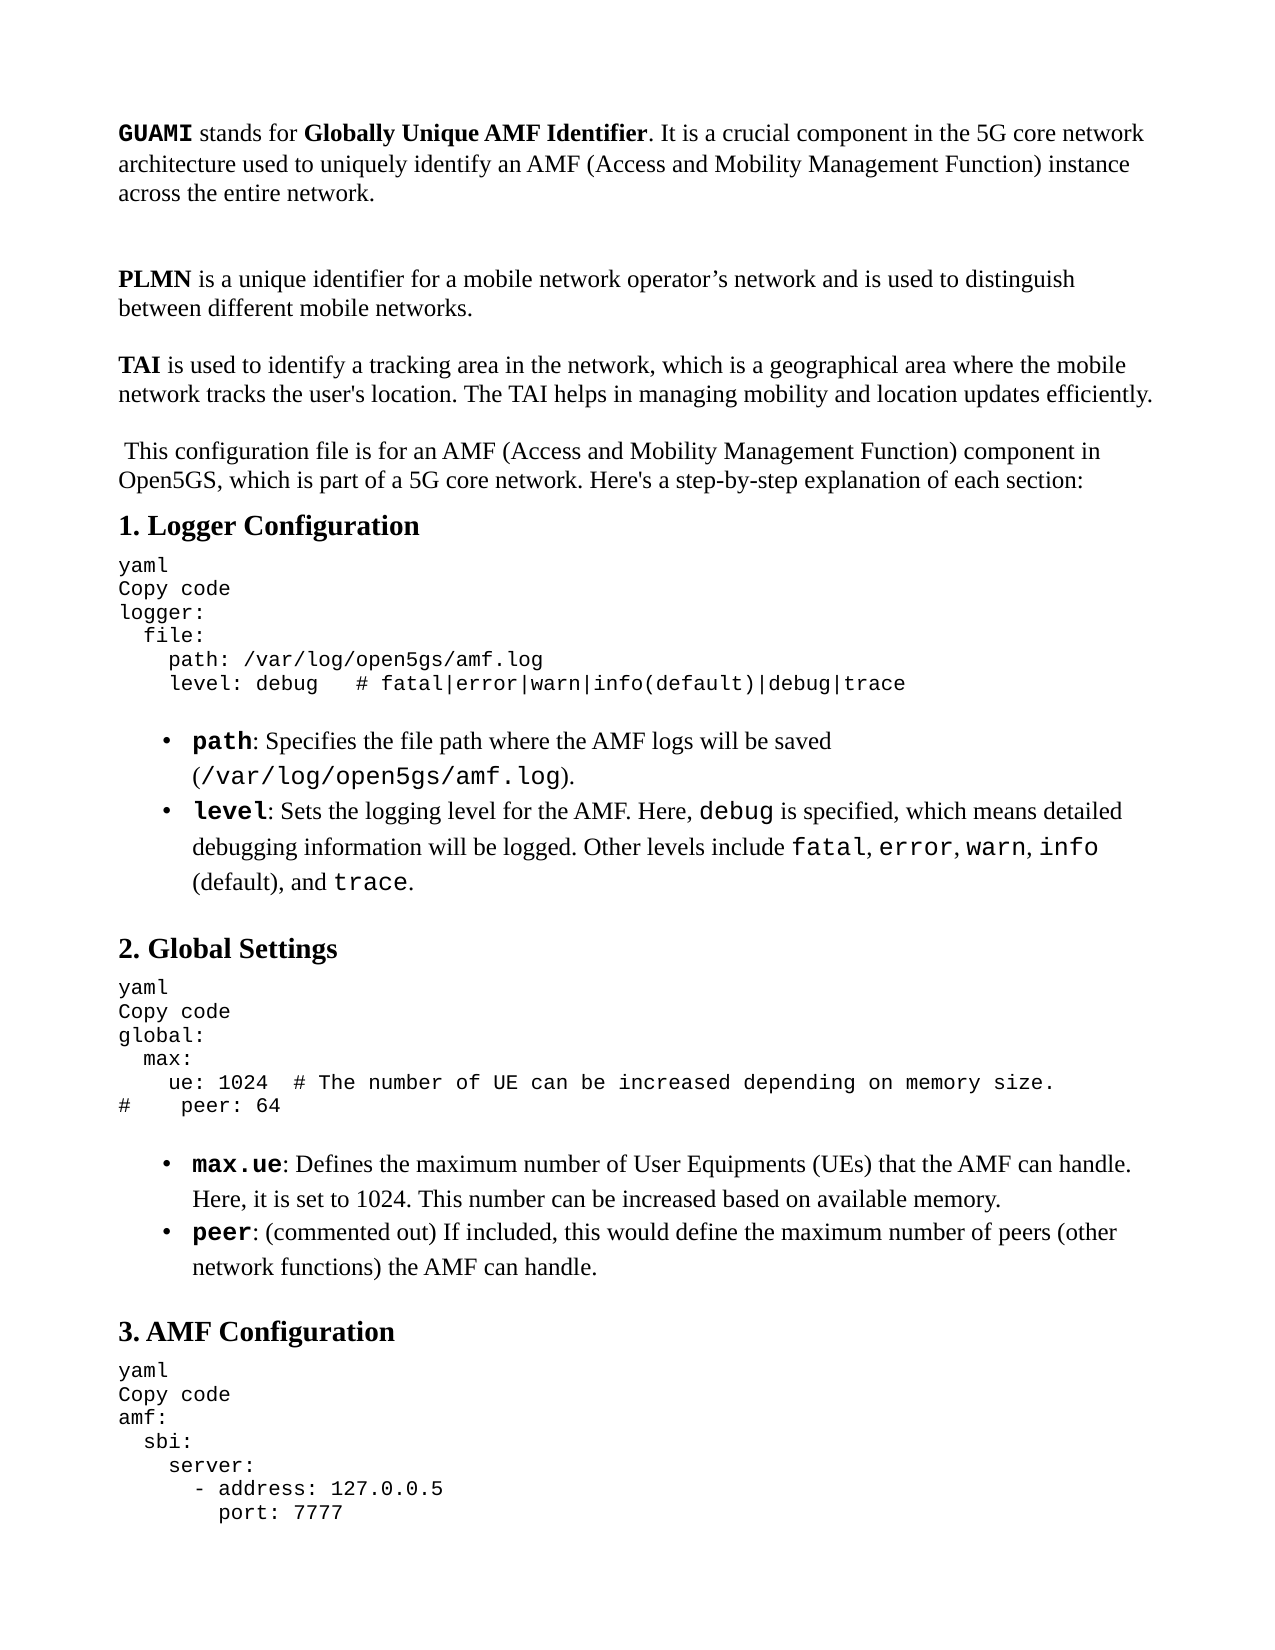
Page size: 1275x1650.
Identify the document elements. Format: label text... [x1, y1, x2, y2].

text # peer: 64 [118, 1096, 1157, 1119]
text ue: 1024 # The number of UE can be increased depending on memory size. [118, 1072, 1157, 1096]
text - address: 127.0.0.5 [118, 1478, 1157, 1502]
text level: debug # fatal|error|warn|info(default)|debug|trace [118, 673, 1157, 696]
text Copy code [118, 1001, 1157, 1024]
text Copy code [118, 578, 1157, 602]
text PLMN is a unique identifier for a mobile network operator’s network and is used to distinguish between different mobile networks. [118, 264, 1157, 321]
subtitle 1. Logger Configuration [118, 508, 1157, 542]
text This configuration file is for an AMF (Access and Mobility Management Function) component in Open5GS, which is part of a 5G core network. Here's a step-by-step explanation of each section: [118, 436, 1157, 494]
text yaml [118, 977, 1157, 1001]
list level: Sets the logging level for the AMF. Here, debug is specified, which means detailed debugging information will be logged. Other levels include fatal, error, warn, info (default), and trace. [162, 796, 1157, 897]
text server: [118, 1455, 1157, 1478]
text GUAMI stands for Globally Unique AMF Identifier. It is a crucial component in the 5G core network architecture used to uniquely identify an AMF (Access and Mobility Management Function) instance across the entire network. [118, 118, 1157, 206]
text sbi: [118, 1431, 1157, 1455]
text max: [118, 1048, 1157, 1072]
text path: /var/log/open5gs/amf.log [118, 649, 1157, 673]
list max.ue: Defines the maximum number of User Equipments (UEs) that the AMF can handle. Here, it is set to 1024. This number can be increased based on available memory. [162, 1149, 1157, 1212]
subtitle 2. Global Settings [118, 931, 1157, 965]
text port: 7777 [118, 1502, 1157, 1526]
text Copy code [118, 1384, 1157, 1407]
text logger: [118, 602, 1157, 626]
text TAI is used to identify a tracking area in the network, which is a geographical area where the mobile network tracks the user's location. The TAI helps in managing mobility and location updates efficiently. [118, 350, 1157, 408]
list path: Specifies the file path where the AMF logs will be saved (/var/log/open5gs/amf.log). [162, 726, 1157, 792]
text amf: [118, 1407, 1157, 1431]
text file: [118, 626, 1157, 649]
text yaml [118, 554, 1157, 578]
text global: [118, 1024, 1157, 1048]
subtitle 3. AMF Configuration [118, 1314, 1157, 1348]
text yaml [118, 1360, 1157, 1384]
list peer: (commented out) If included, this would define the maximum number of peers (other network functions) the AMF can handle. [162, 1217, 1157, 1281]
